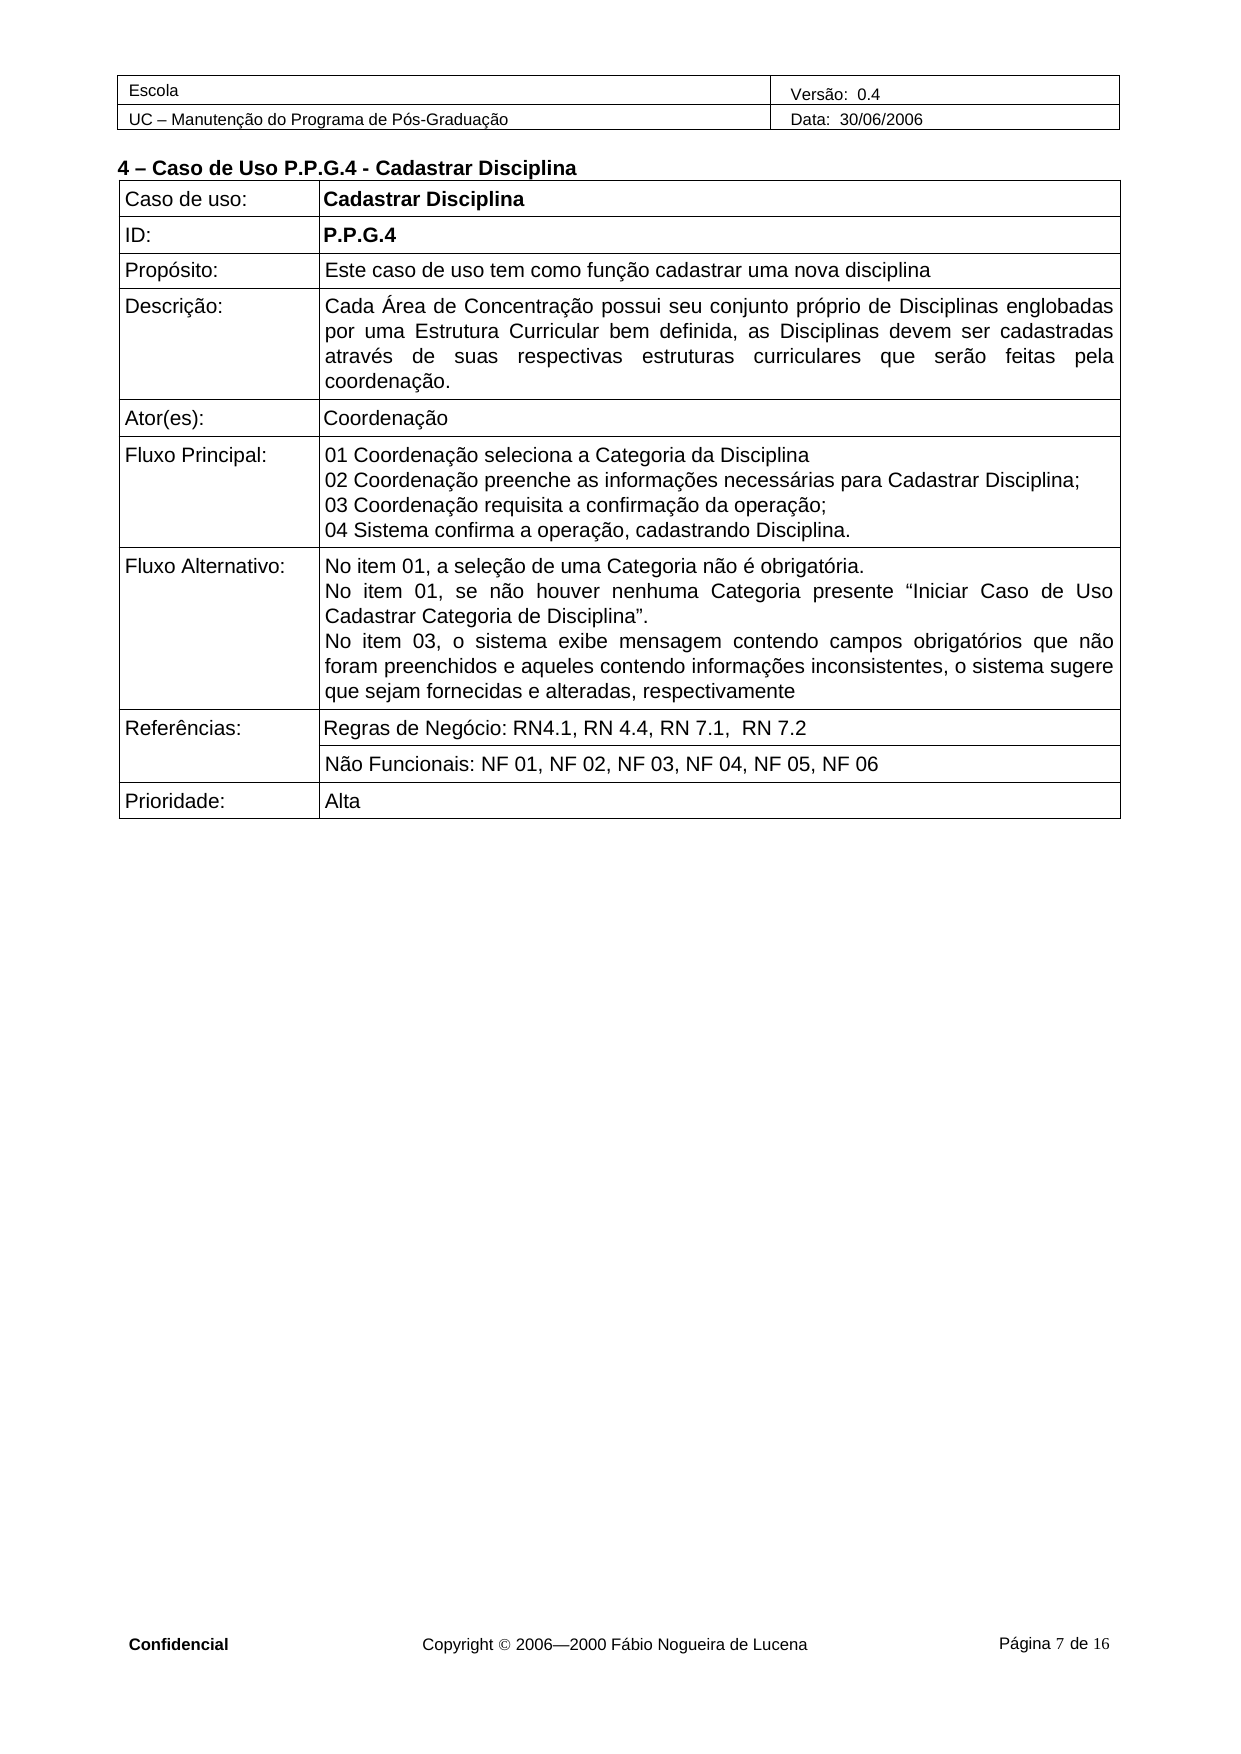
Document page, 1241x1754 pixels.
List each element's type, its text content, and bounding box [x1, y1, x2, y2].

table_cell Ator(es): [120, 400, 319, 436]
table_cell Descrição: [120, 289, 319, 399]
table_header Cadastrar Disciplina [320, 181, 1120, 216]
table_cell Alta [320, 783, 1120, 818]
text 4 – Caso de Uso P.P.G.4 - Cadastrar Disciplina [117, 154, 1120, 179]
table_header Caso de uso: [120, 181, 319, 216]
table_cell P.P.G.4 [320, 217, 1120, 253]
table_header Regras de Negócio: RN4.1, RN 4.4, RN 7.1, RN 7.2 [320, 710, 1120, 745]
table_cell No item 01, a seleção de uma Categoria não é obrigatória. No item 01, se não houver nenhuma Categoria presente “Iniciar Caso de Uso Cadastrar Categoria de Disciplina”. No item 03, o sistema exibe mensagem contendo campos obrigatórios que não foram preenchidos e aqueles contendo informações inconsistentes, o sistema sugere que sejam fornecidas e alteradas, respectivamente [320, 548, 1120, 709]
table_cell 01 Coordenação seleciona a Categoria da Disciplina 02 Coordenação preenche as informações necessárias para Cadastrar Disciplina; 03 Coordenação requisita a confirmação da operação; 04 Sistema confirma a operação, cadastrando Disciplina. [320, 437, 1120, 547]
table_cell Coordenação [320, 400, 1120, 436]
table_cell ID: [120, 217, 319, 253]
table_cell Este caso de uso tem como função cadastrar uma nova disciplina [320, 254, 1120, 287]
table_cell Fluxo Alternativo: [120, 548, 319, 709]
table_cell Não Funcionais: NF 01, NF 02, NF 03, NF 04, NF 05, NF 06 [320, 746, 1120, 782]
table_cell Propósito: [120, 254, 319, 287]
table_cell Referências: [120, 710, 319, 782]
table_cell Fluxo Principal: [120, 437, 319, 547]
table_cell Cada Área de Concentração possui seu conjunto próprio de Disciplinas englobadas por uma Estrutura Curricular bem definida, as Disciplinas devem ser cadastradas através de suas respectivas estruturas curriculares que serão feitas pela coordenação. [320, 289, 1120, 399]
table_cell Prioridade: [120, 783, 319, 818]
